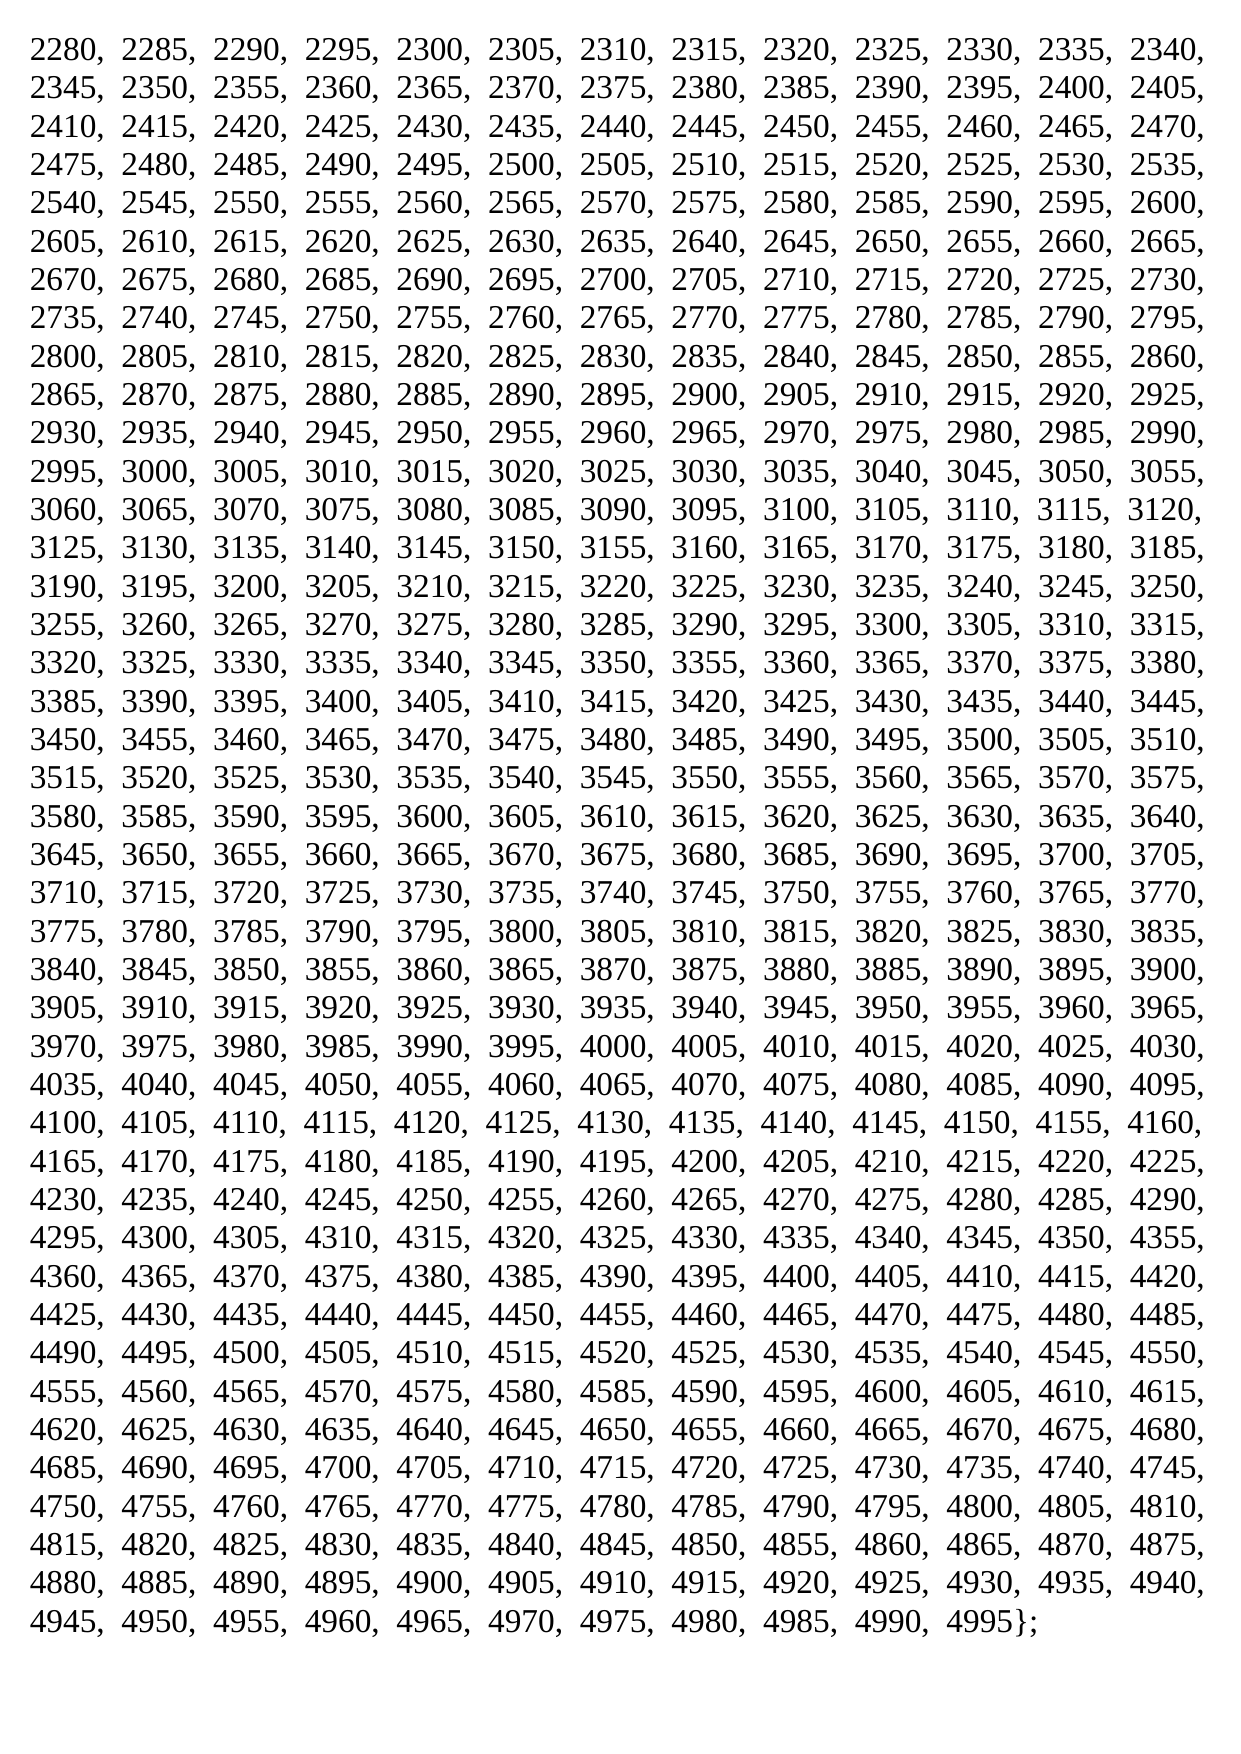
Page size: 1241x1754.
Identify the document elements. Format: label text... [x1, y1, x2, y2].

text 2280, 2285, 2290, 2295, 2300, 2305, 2310, 2315, 2320, 2325, 2330, 2335, 2340, 2345, 2350, 2355, 2360, 2365, 2370, 2375, 2380, 2385, 2390, 2395, 2400, 2405, 2410, 2415, 2420, 2425, 2430, 2435, 2440, 2445, 2450, 2455, 2460, 2465, 2470, 2475, 2480, 2485, 2490, 2495, 2500, 2505, 2510, 2515, 2520, 2525, 2530, 2535, 2540, 2545, 2550, 2555, 2560, 2565, 2570, 2575, 2580, 2585, 2590, 2595, 2600, 2605, 2610, 2615, 2620, 2625, 2630, 2635, 2640, 2645, 2650, 2655, 2660, 2665, 2670, 2675, 2680, 2685, 2690, 2695, 2700, 2705, 2710, 2715, 2720, 2725, 2730, 2735, 2740, 2745, 2750, 2755, 2760, 2765, 2770, 2775, 2780, 2785, 2790, 2795, 2800, 2805, 2810, 2815, 2820, 2825, 2830, 2835, 2840, 2845, 2850, 2855, 2860, 2865, 2870, 2875, 2880, 2885, 2890, 2895, 2900, 2905, 2910, 2915, 2920, 2925, 2930, 2935, 2940, 2945, 2950, 2955, 2960, 2965, 2970, 2975, 2980, 2985, 2990, 2995, 3000, 3005, 3010, 3015, 3020, 3025, 3030, 3035, 3040, 3045, 3050, 3055, 3060, 3065, 3070, 3075, 3080, 3085, 3090, 3095, 3100, 3105, 3110, 3115, 3120, 3125, 3130, 3135, 3140, 3145, 3150, 3155, 3160, 3165, 3170, 3175, 3180, 3185, 3190, 3195, 3200, 3205, 3210, 3215, 3220, 3225, 3230, 3235, 3240, 3245, 3250, 3255, 3260, 3265, 3270, 3275, 3280, 3285, 3290, 3295, 3300, 3305, 3310, 3315, 3320, 3325, 3330, 3335, 3340, 3345, 3350, 3355, 3360, 3365, 3370, 3375, 3380, 3385, 3390, 3395, 3400, 3405, 3410, 3415, 3420, 3425, 3430, 3435, 3440, 3445, 3450, 3455, 3460, 3465, 3470, 3475, 3480, 3485, 3490, 3495, 3500, 3505, 3510, 3515, 3520, 3525, 3530, 3535, 3540, 3545, 3550, 3555, 3560, 3565, 3570, 3575, 3580, 3585, 3590, 3595, 3600, 3605, 3610, 3615, 3620, 3625, 3630, 3635, 3640, 3645, 3650, 3655, 3660, 3665, 3670, 3675, 3680, 3685, 3690, 3695, 3700, 3705, 3710, 3715, 3720, 3725, 3730, 3735, 3740, 3745, 3750, 3755, 3760, 3765, 3770, 3775, 3780, 3785, 3790, 3795, 3800, 3805, 3810, 3815, 3820, 3825, 3830, 3835, 3840, 3845, 3850, 3855, 3860, 3865, 3870, 3875, 3880, 3885, 3890, 3895, 3900, 3905, 3910, 3915, 3920, 3925, 3930, 3935, 3940, 3945, 3950, 3955, 3960, 3965, 3970, 3975, 3980, 3985, 3990, 3995, 4000, 4005, 4010, 4015, 4020, 4025, 4030, 4035, 4040, 4045, 4050, 4055, 4060, 4065, 4070, 4075, 4080, 4085, 4090, 4095, 4100, 4105, 4110, 4115, 4120, 4125, 4130, 4135, 4140, 4145, 4150, 4155, 4160, 4165, 4170, 4175, 4180, 4185, 4190, 4195, 4200, 4205, 4210, 4215, 4220, 4225, 4230, 4235, 4240, 4245, 4250, 4255, 4260, 4265, 4270, 4275, 4280, 4285, 4290, 4295, 4300, 4305, 4310, 4315, 4320, 4325, 4330, 4335, 4340, 4345, 4350, 4355, 4360, 4365, 4370, 4375, 4380, 4385, 4390, 4395, 4400, 4405, 4410, 4415, 4420, 4425, 4430, 4435, 4440, 4445, 4450, 4455, 4460, 4465, 4470, 4475, 4480, 4485, 4490, 4495, 4500, 4505, 4510, 4515, 4520, 4525, 4530, 4535, 4540, 4545, 4550, 4555, 4560, 4565, 4570, 4575, 4580, 4585, 4590, 4595, 4600, 4605, 4610, 4615, 4620, 4625, 4630, 4635, 4640, 4645, 4650, 4655, 4660, 4665, 4670, 4675, 4680, 4685, 4690, 4695, 4700, 4705, 4710, 4715, 4720, 4725, 4730, 4735, 4740, 4745, 4750, 4755, 4760, 4765, 4770, 4775, 4780, 4785, 4790, 4795, 4800, 4805, 4810, 4815, 4820, 4825, 4830, 4835, 4840, 4845, 4850, 4855, 4860, 4865, 4870, 4875, 4880, 4885, 4890, 4895, 4900, 4905, 4910, 4915, 4920, 4925, 4930, 4935, 4940, 4945, 4950, 4955, 4960, 4965, 4970, 4975, 4980, 4985, 4990, 4995}; [29, 29, 1211, 1639]
